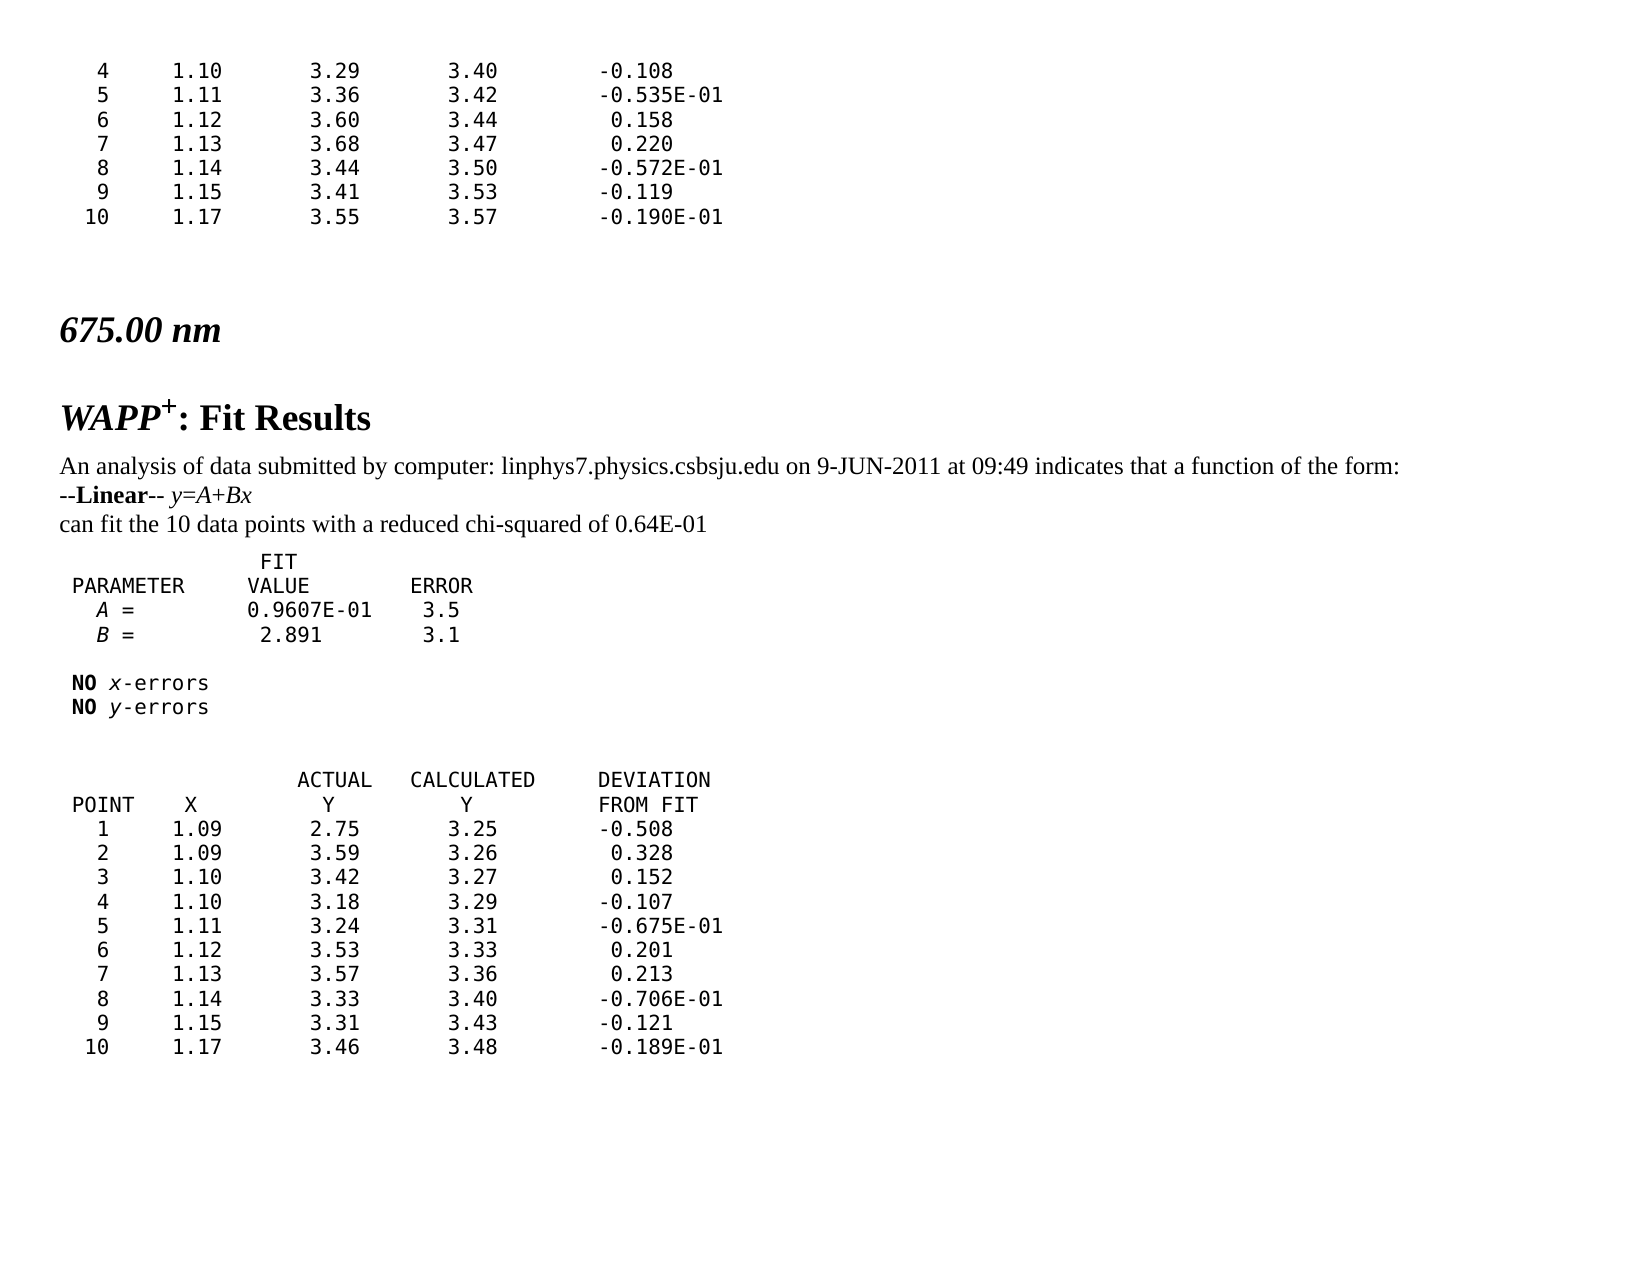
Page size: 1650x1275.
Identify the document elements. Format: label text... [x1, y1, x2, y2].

text An analysis of data submitted by computer: linphys7.physics.csbsju.edu on 9-JUN-2011 at 09:49 indicates that a function of the form: --Linear-- y=A+Bx can fit the 10 data points with a reduced chi-squared of 0.64E-01 [59, 451, 1591, 537]
text NO x-errors [59, 671, 1591, 696]
text 2 1.09 3.59 3.26 0.328 [59, 841, 1591, 865]
text 1 1.09 2.75 3.25 -0.508 [59, 817, 1591, 841]
text 3 1.10 3.42 3.27 0.152 [59, 865, 1591, 890]
text 7 1.13 3.57 3.36 0.213 [59, 962, 1591, 987]
text 8 1.14 3.33 3.40 -0.706E-01 [59, 987, 1591, 1011]
text 9 1.15 3.31 3.43 -0.121 [59, 1011, 1591, 1035]
text 4 1.10 3.18 3.29 -0.107 [59, 890, 1591, 914]
text 4 1.10 3.29 3.40 -0.108 [59, 59, 1591, 83]
text 5 1.11 3.24 3.31 -0.675E-01 [59, 914, 1591, 938]
text A = 0.9607E-01 3.5 [59, 598, 1591, 623]
text 10 1.17 3.55 3.57 -0.190E-01 [59, 205, 1591, 229]
text 10 1.17 3.46 3.48 -0.189E-01 [59, 1035, 1591, 1059]
text NO y-errors [59, 696, 1591, 720]
text FIT [59, 550, 1591, 574]
text 5 1.11 3.36 3.42 -0.535E-01 [59, 83, 1591, 108]
subtitle WAPP+: Fit Results [59, 388, 1591, 439]
text B = 2.891 3.1 [59, 623, 1591, 647]
text PARAMETER VALUE ERROR [59, 574, 1591, 598]
text 7 1.13 3.68 3.47 0.220 [59, 132, 1591, 156]
text 8 1.14 3.44 3.50 -0.572E-01 [59, 156, 1591, 180]
subtitle 675.00 nm [59, 308, 1591, 351]
text 6 1.12 3.60 3.44 0.158 [59, 108, 1591, 132]
text 9 1.15 3.41 3.53 -0.119 [59, 180, 1591, 205]
text POINT X Y Y FROM FIT [59, 793, 1591, 817]
text ACTUAL CALCULATED DEVIATION [59, 768, 1591, 793]
text 6 1.12 3.53 3.33 0.201 [59, 938, 1591, 962]
